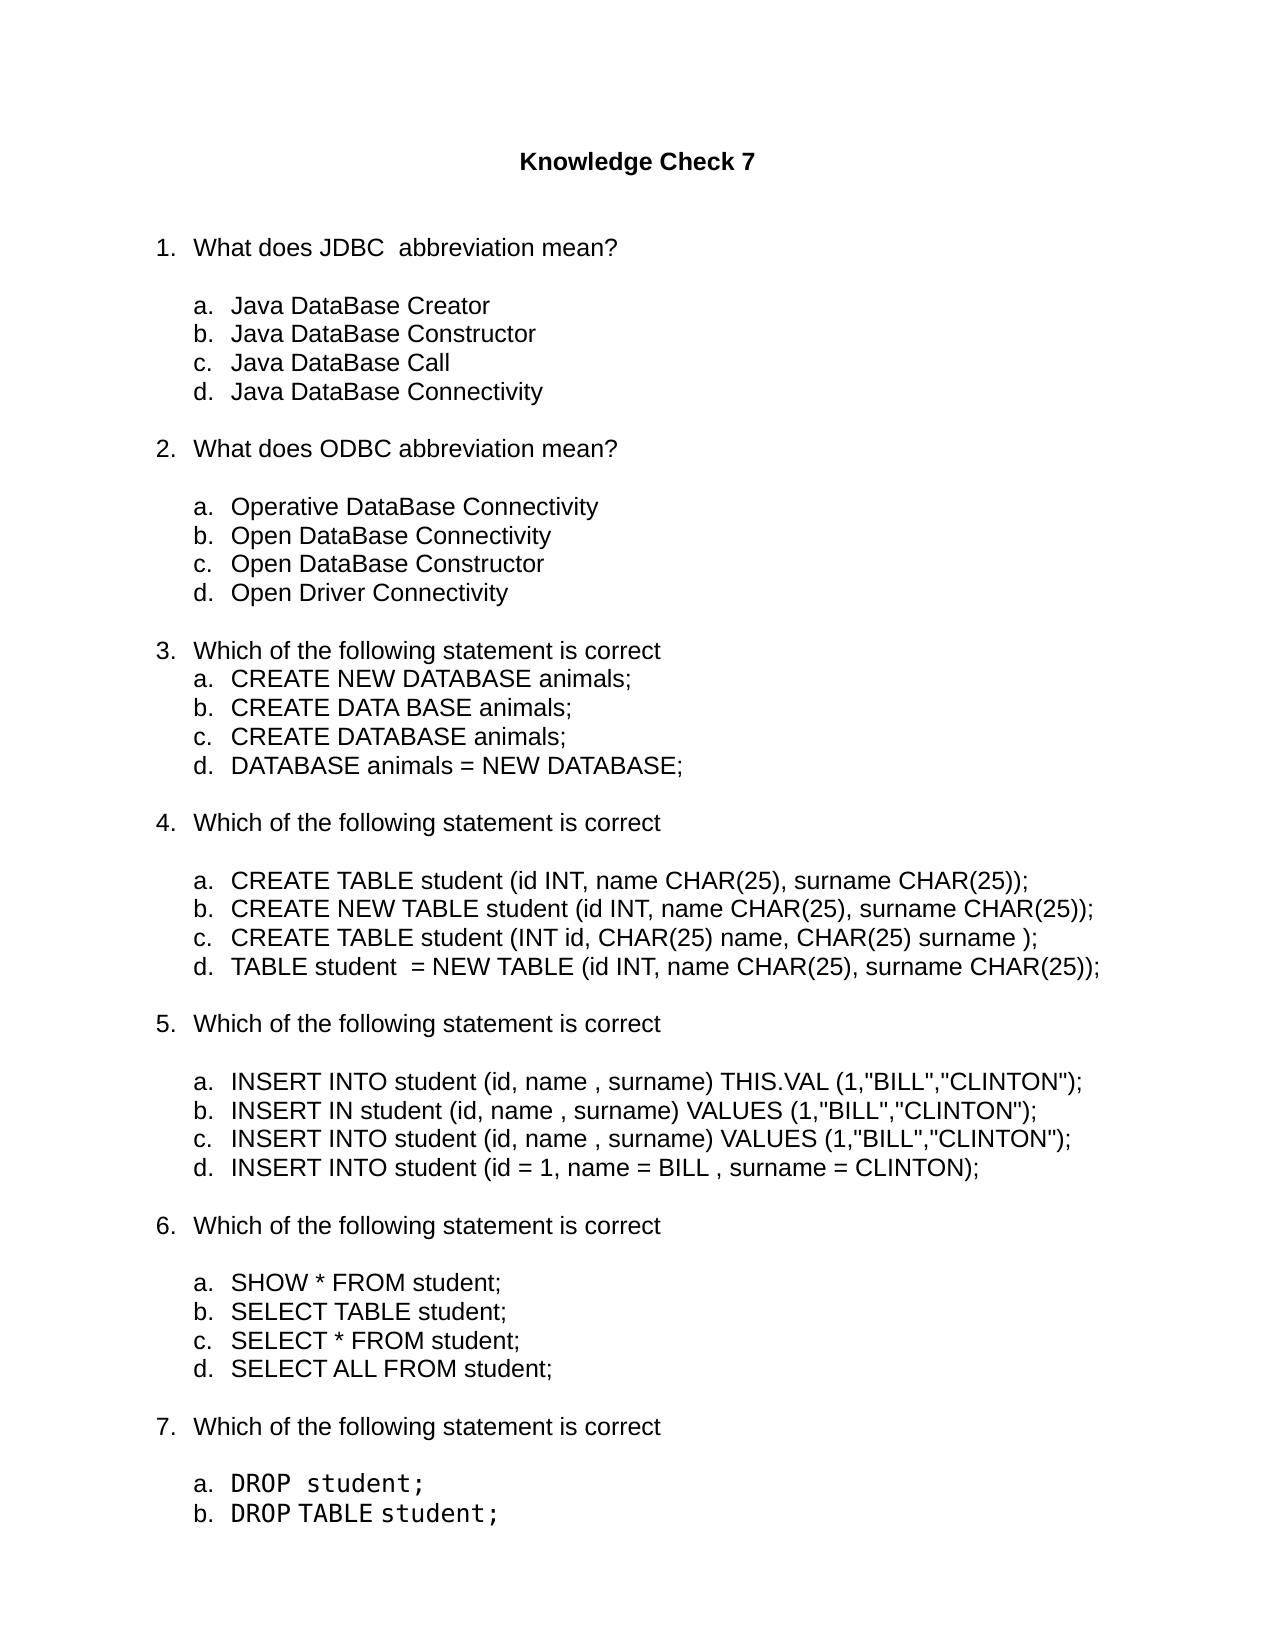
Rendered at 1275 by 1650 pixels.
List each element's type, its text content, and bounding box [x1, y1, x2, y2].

list INSERT INTO student (id = 1, name = BILL , surname = CLINTON); [193, 1153, 1157, 1182]
list Which of the following statement is correct [156, 808, 1157, 837]
list CREATE TABLE student (id INT, name CHAR(25), surname CHAR(25)); [193, 866, 1157, 894]
list What does JDBC abbreviation mean? [156, 233, 1157, 262]
list Java DataBase Constructor [193, 319, 1157, 348]
text Knowledge Check 7 [118, 147, 1157, 176]
list Open DataBase Constructor [193, 549, 1157, 578]
list SHOW * FROM student; [193, 1268, 1157, 1297]
list CREATE TABLE student (INT id, CHAR(25) name, CHAR(25) surname ); [193, 923, 1157, 952]
list SELECT * FROM student; [193, 1326, 1157, 1354]
list Open DataBase Connectivity [193, 521, 1157, 549]
list CREATE DATA BASE animals; [193, 693, 1157, 722]
list CREATE NEW DATABASE animals; [193, 664, 1157, 693]
list Open Driver Connectivity [193, 578, 1157, 607]
list Which of the following statement is correct [156, 1412, 1157, 1441]
list Operative DataBase Connectivity [193, 492, 1157, 521]
list CREATE DATABASE animals; [193, 722, 1157, 751]
list INSERT INTO student (id, name , surname) THIS.VAL (1,"BILL","CLINTON"); [193, 1067, 1157, 1096]
list Java DataBase Creator [193, 291, 1157, 319]
list TABLE student = NEW TABLE (id INT, name CHAR(25), surname CHAR(25)); [193, 952, 1157, 981]
list What does ODBC abbreviation mean? [156, 434, 1157, 463]
list Java DataBase Connectivity [193, 377, 1157, 406]
list CREATE NEW TABLE student (id INT, name CHAR(25), surname CHAR(25)); [193, 894, 1157, 923]
list Java DataBase Call [193, 348, 1157, 377]
list INSERT INTO student (id, name , surname) VALUES (1,"BILL","CLINTON"); [193, 1124, 1157, 1153]
list SELECT TABLE student; [193, 1297, 1157, 1326]
list SELECT ALL FROM student; [193, 1354, 1157, 1383]
list Which of the following statement is correct [156, 636, 1157, 664]
list DROP student; [193, 1469, 1157, 1499]
list DROP TABLE student; [193, 1499, 1157, 1528]
list DATABASE animals = NEW DATABASE; [193, 751, 1157, 779]
list Which of the following statement is correct [156, 1211, 1157, 1239]
list Which of the following statement is correct [156, 1009, 1157, 1038]
list INSERT IN student (id, name , surname) VALUES (1,"BILL","CLINTON"); [193, 1096, 1157, 1124]
